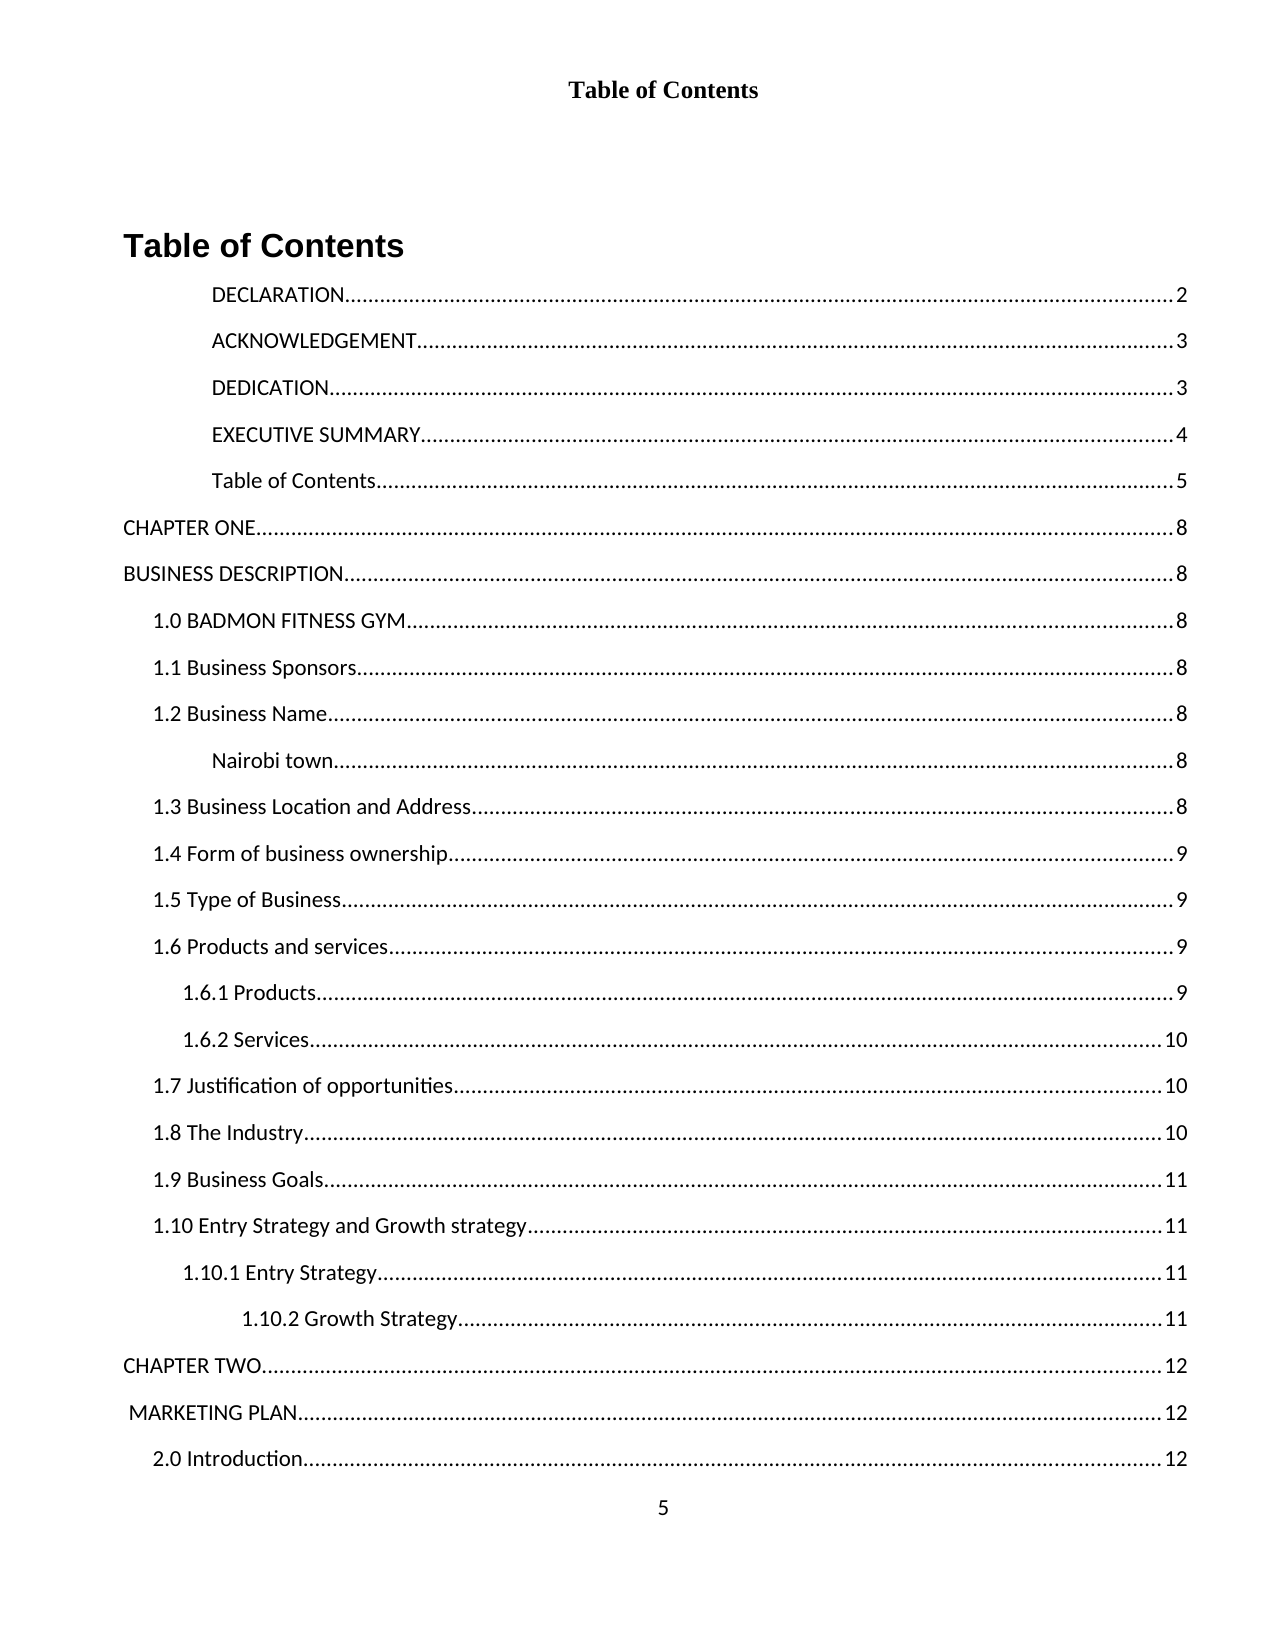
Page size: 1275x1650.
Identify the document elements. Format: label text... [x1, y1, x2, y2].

text BUSINESS DESCRIPTION 8 [123, 559, 1187, 587]
text 1.10.1 Entry Strategy 11 [182, 1258, 1187, 1286]
text 2.0 Introduction 12 [152, 1444, 1187, 1472]
text 1.0 BADMON FITNESS GYM 8 [152, 606, 1187, 634]
text 1.5 Type of Business 9 [152, 885, 1187, 913]
subtitle Table of Contents [123, 227, 1187, 265]
text 1.6.1 Products 9 [182, 978, 1187, 1007]
text 1.8 The Industry 10 [152, 1118, 1187, 1146]
text CHAPTER TWO 12 [123, 1351, 1187, 1379]
text Table of Contents 5 [212, 466, 1187, 494]
text DECLARATION 2 [212, 280, 1187, 308]
text 1.10.2 Growth Strategy 11 [241, 1304, 1187, 1332]
text DEDICATION 3 [212, 373, 1187, 401]
text 1.1 Business Sponsors 8 [152, 653, 1187, 681]
text 1.4 Form of business ownership 9 [152, 839, 1187, 867]
text MARKETING PLAN 12 [123, 1398, 1187, 1426]
text 1.6 Products and services 9 [152, 932, 1187, 960]
text 1.7 Justification of opportunities 10 [152, 1072, 1187, 1100]
text ACKNOWLEDGEMENT 3 [212, 327, 1187, 355]
text 1.2 Business Name 8 [152, 699, 1187, 727]
text 1.9 Business Goals. 11 [152, 1165, 1187, 1193]
subtitle Table of Contents [145, 75, 1187, 104]
text 1.10 Entry Strategy and Growth strategy 11 [152, 1211, 1187, 1239]
text 1.6.2 Services 10 [182, 1025, 1187, 1053]
text CHAPTER ONE 8 [123, 513, 1187, 541]
text Nairobi town 8 [212, 746, 1187, 774]
text 1.3 Business Location and Address 8 [152, 792, 1187, 820]
text EXECUTIVE SUMMARY 4 [212, 420, 1187, 448]
